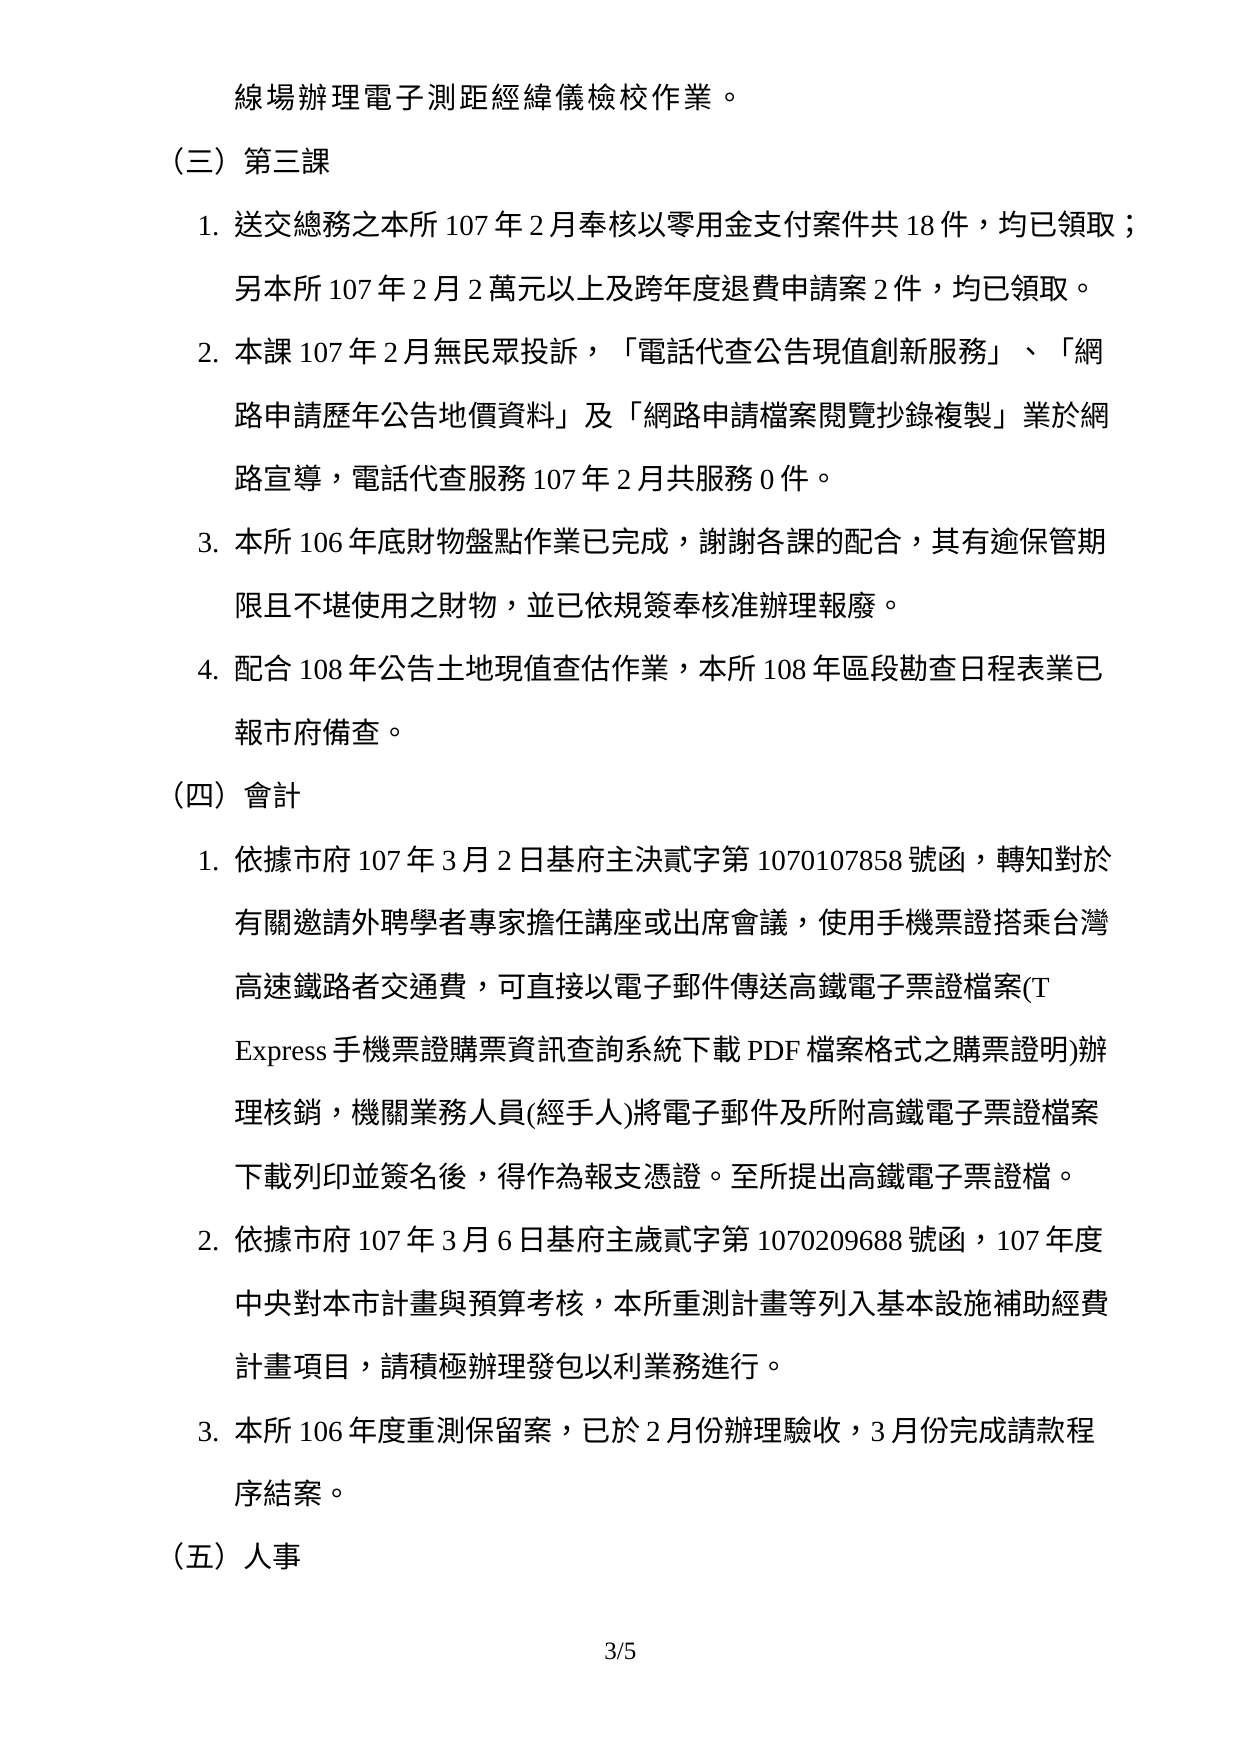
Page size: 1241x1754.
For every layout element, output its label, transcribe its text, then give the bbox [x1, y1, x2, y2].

list 依據市府107年3月2日基府主決貳字第1070107858號函，轉知對於有關邀請外聘學者專家擔任講座或出席會議，使用手機票證搭乘台灣高速鐵路者交通費，可直接以電子郵件傳送高鐵電子票證檔案(T Express手機票證購票資訊查詢系統下載PDF檔案格式之購票證明)辦理核銷，機關業務人員(經手人)將電子郵件及所附高鐵電子票證檔案下載列印並簽名後，得作為報支憑證。至所提出高鐵電子票證檔。 [197, 836, 1122, 1196]
list 本所106年度重測保留案，已於2月份辦理驗收，3月份完成請款程序結案。 [197, 1407, 1122, 1513]
list 第三課 [156, 138, 1122, 181]
list 線場辦理電子測距經緯儀檢校作業。 [197, 75, 1122, 117]
list 本所106年底財物盤點作業已完成，謝謝各課的配合，其有逾保管期限且不堪使用之財物，並已依規簽奉核准辦理報廢。 [197, 519, 1122, 625]
list 本課107年2月無民眾投訴，「電話代查公告現值創新服務」、「網路申請歷年公告地價資料」及「網路申請檔案閱覽抄錄複製」業於網路宣導，電話代查服務107年2月共服務0件。 [197, 329, 1122, 498]
list 配合108年公告土地現值查估作業，本所108年區段勘查日程表業已報市府備查。 [197, 646, 1122, 752]
list 依據市府107年3月6日基府主歲貳字第1070209688號函，107年度中央對本市計畫與預算考核，本所重測計畫等列入基本設施補助經費計畫項目，請積極辦理發包以利業務進行。 [197, 1217, 1122, 1386]
list 會計 [156, 773, 1122, 815]
list 送交總務之本所107年2月奉核以零用金支付案件共18件，均已領取；另本所107年2月2萬元以上及跨年度退費申請案2件，均已領取。 [197, 202, 1122, 308]
list 人事 [156, 1534, 1122, 1576]
